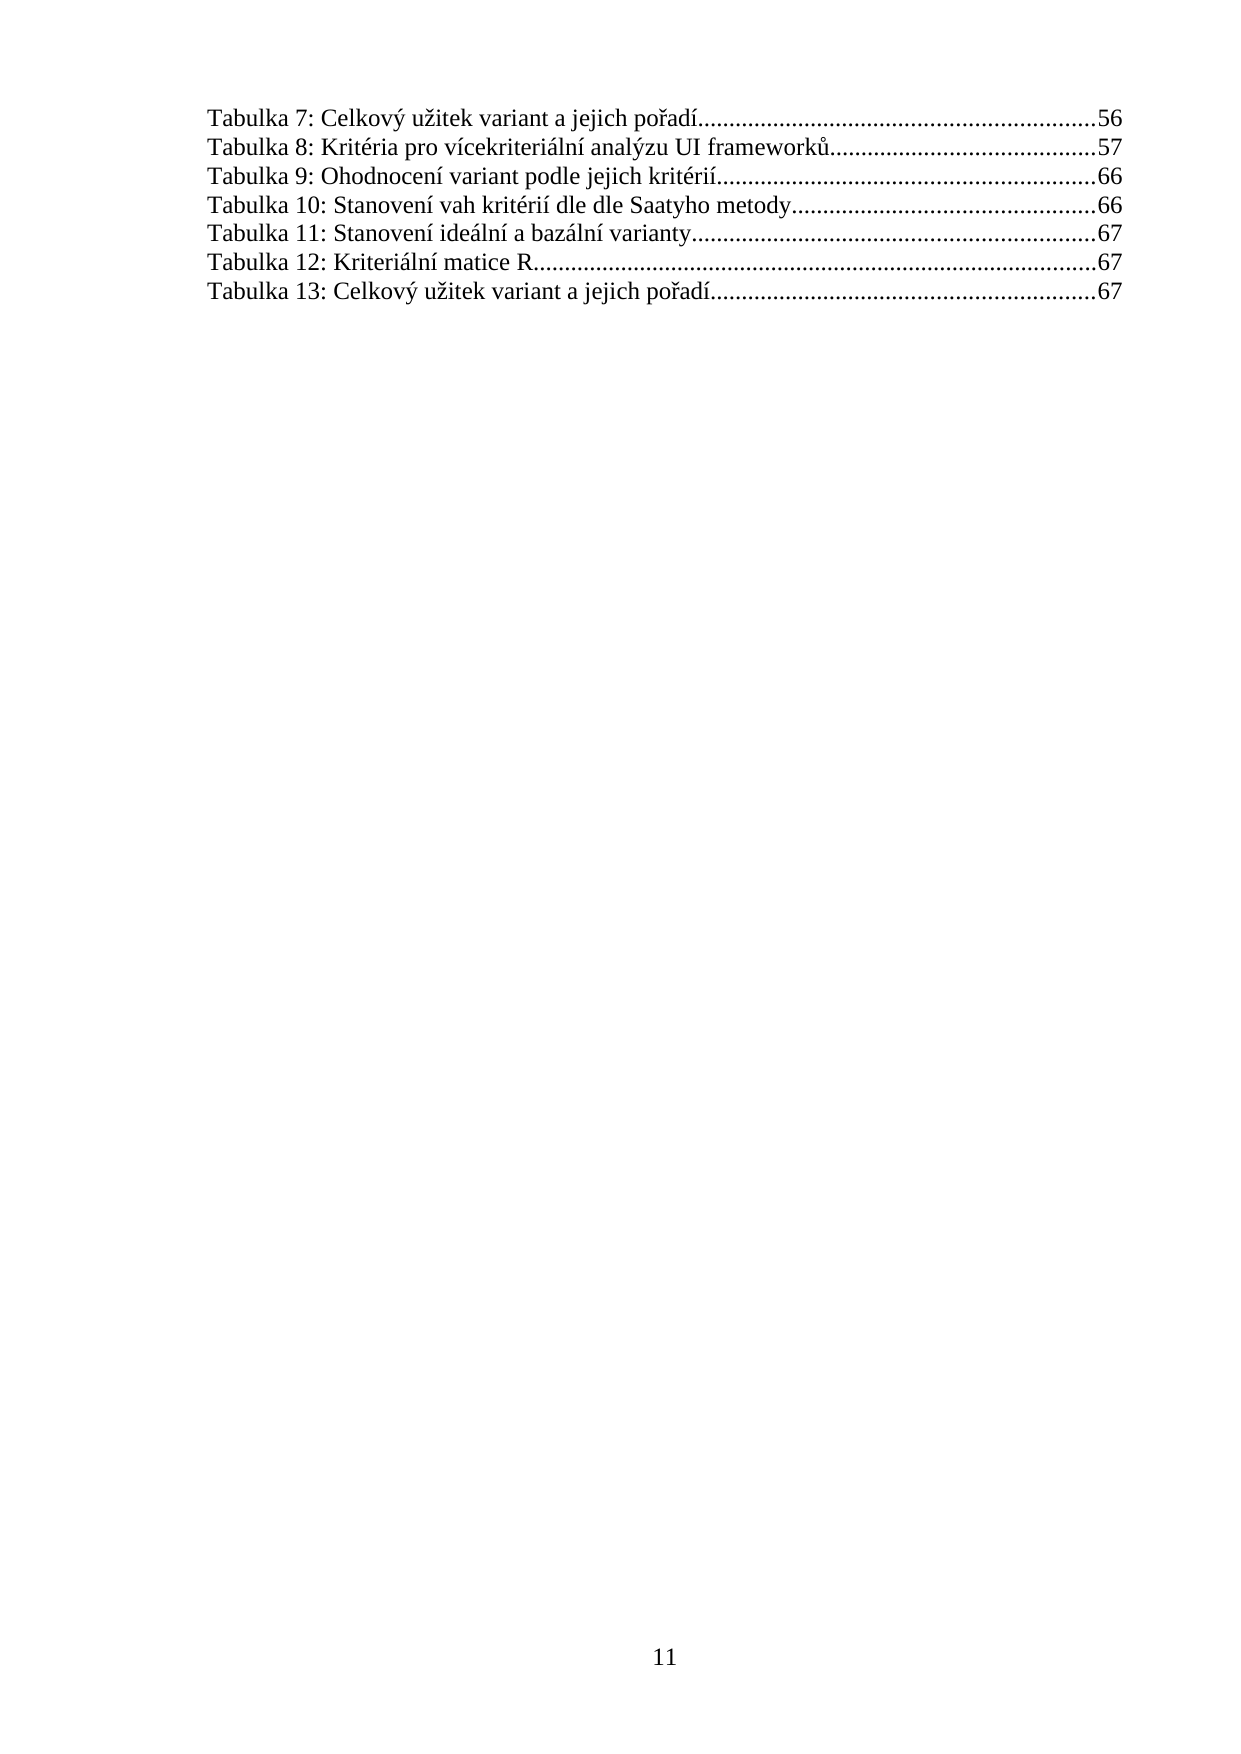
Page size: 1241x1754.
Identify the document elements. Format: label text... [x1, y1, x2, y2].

text Tabulka 12: Kriteriální matice R 67 [207, 247, 1122, 276]
text Tabulka 11: Stanovení ideální a bazální varianty 67 [207, 218, 1122, 247]
text Tabulka 8: Kritéria pro vícekriteriální analýzu UI frameworků 57 [207, 132, 1122, 161]
text Tabulka 13: Celkový užitek variant a jejich pořadí 67 [207, 276, 1122, 305]
text Tabulka 7: Celkový užitek variant a jejich pořadí 56 [207, 103, 1122, 132]
text Tabulka 10: Stanovení vah kritérií dle dle Saatyho metody 66 [207, 190, 1122, 218]
text Tabulka 9: Ohodnocení variant podle jejich kritérií 66 [207, 161, 1122, 190]
